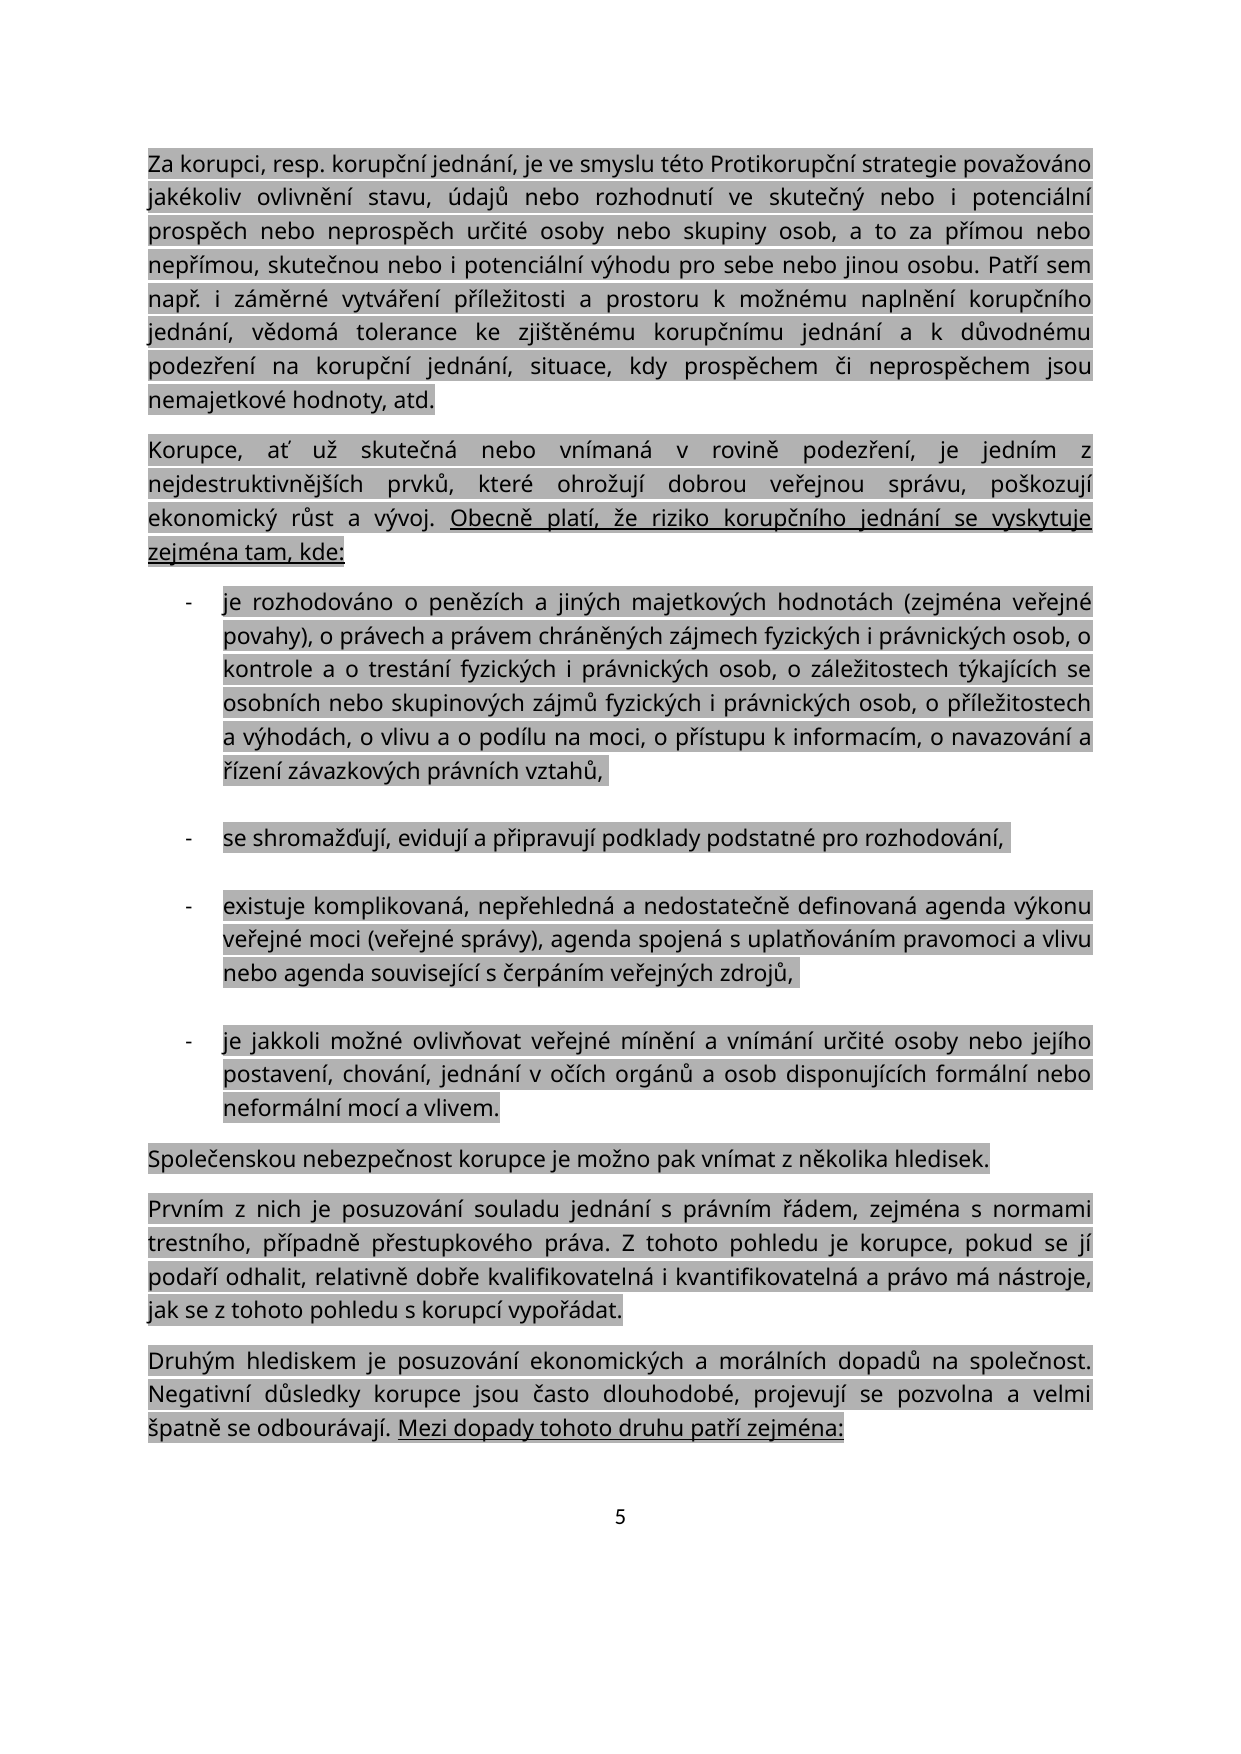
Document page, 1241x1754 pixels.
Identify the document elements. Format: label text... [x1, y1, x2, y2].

list existuje komplikovaná, nepřehledná a nedostatečně definovaná agenda výkonu veřejné moci (veřejné správy), agenda spojená s uplatňováním pravomoci a vlivu nebo agenda související s čerpáním veřejných zdrojů, [185, 890, 1093, 988]
text Prvním z nich je posuzování souladu jednání s právním řádem, zejména s normami trestního, případně přestupkového práva. Z tohoto pohledu je korupce, pokud se jí podaří odhalit, relativně dobře kvalifikovatelná i kvantifikovatelná a právo má nástroje, jak se z tohoto pohledu s korupcí vypořádat. [148, 1193, 1093, 1326]
text Druhým hlediskem je posuzování ekonomických a morálních dopadů na společnost. Negativní důsledky korupce jsou často dlouhodobé, projevují se pozvolna a velmi špatně se odbourávají. Mezi dopady tohoto druhu patří zejména: [148, 1345, 1093, 1443]
list se shromažďují, evidují a připravují podklady podstatné pro rozhodování, [185, 822, 1093, 853]
text Společenskou nebezpečnost korupce je možno pak vnímat z několika hledisek. [148, 1143, 1093, 1174]
list je jakkoli možné ovlivňovat veřejné mínění a vnímání určité osoby nebo jejího postavení, chování, jednání v očích orgánů a osob disponujících formální nebo neformální mocí a vlivem. [185, 1025, 1093, 1123]
text Korupce, ať už skutečná nebo vnímaná v rovině podezření, je jedním z nejdestruktivnějších prvků, které ohrožují dobrou veřejnou správu, poškozují ekonomický růst a vývoj. Obecně platí, že riziko korupčního jednání se vyskytuje zejména tam, kde: [148, 434, 1093, 567]
list je rozhodováno o penězích a jiných majetkových hodnotách (zejména veřejné povahy), o právech a právem chráněných zájmech fyzických i právnických osob, o kontrole a o trestání fyzických i právnických osob, o záležitostech týkajících se osobních nebo skupinových zájmů fyzických i právnických osob, o příležitostech a výhodách, o vlivu a o podílu na moci, o přístupu k informacím, o navazování a řízení závazkových právních vztahů, [185, 586, 1093, 786]
text Za korupci, resp. korupční jednání, je ve smyslu této Protikorupční strategie považováno jakékoliv ovlivnění stavu, údajů nebo rozhodnutí ve skutečný nebo i potenciální prospěch nebo neprospěch určité osoby nebo skupiny osob, a to za přímou nebo nepřímou, skutečnou nebo i potenciální výhodu pro sebe nebo jinou osobu. Patří sem např. i záměrné vytváření příležitosti a prostoru k možnému naplnění korupčního jednání, vědomá tolerance ke zjištěnému korupčnímu jednání a k důvodnému podezření na korupční jednání, situace, kdy prospěchem či neprospěchem jsou nemajetkové hodnoty, atd. [148, 148, 1093, 415]
